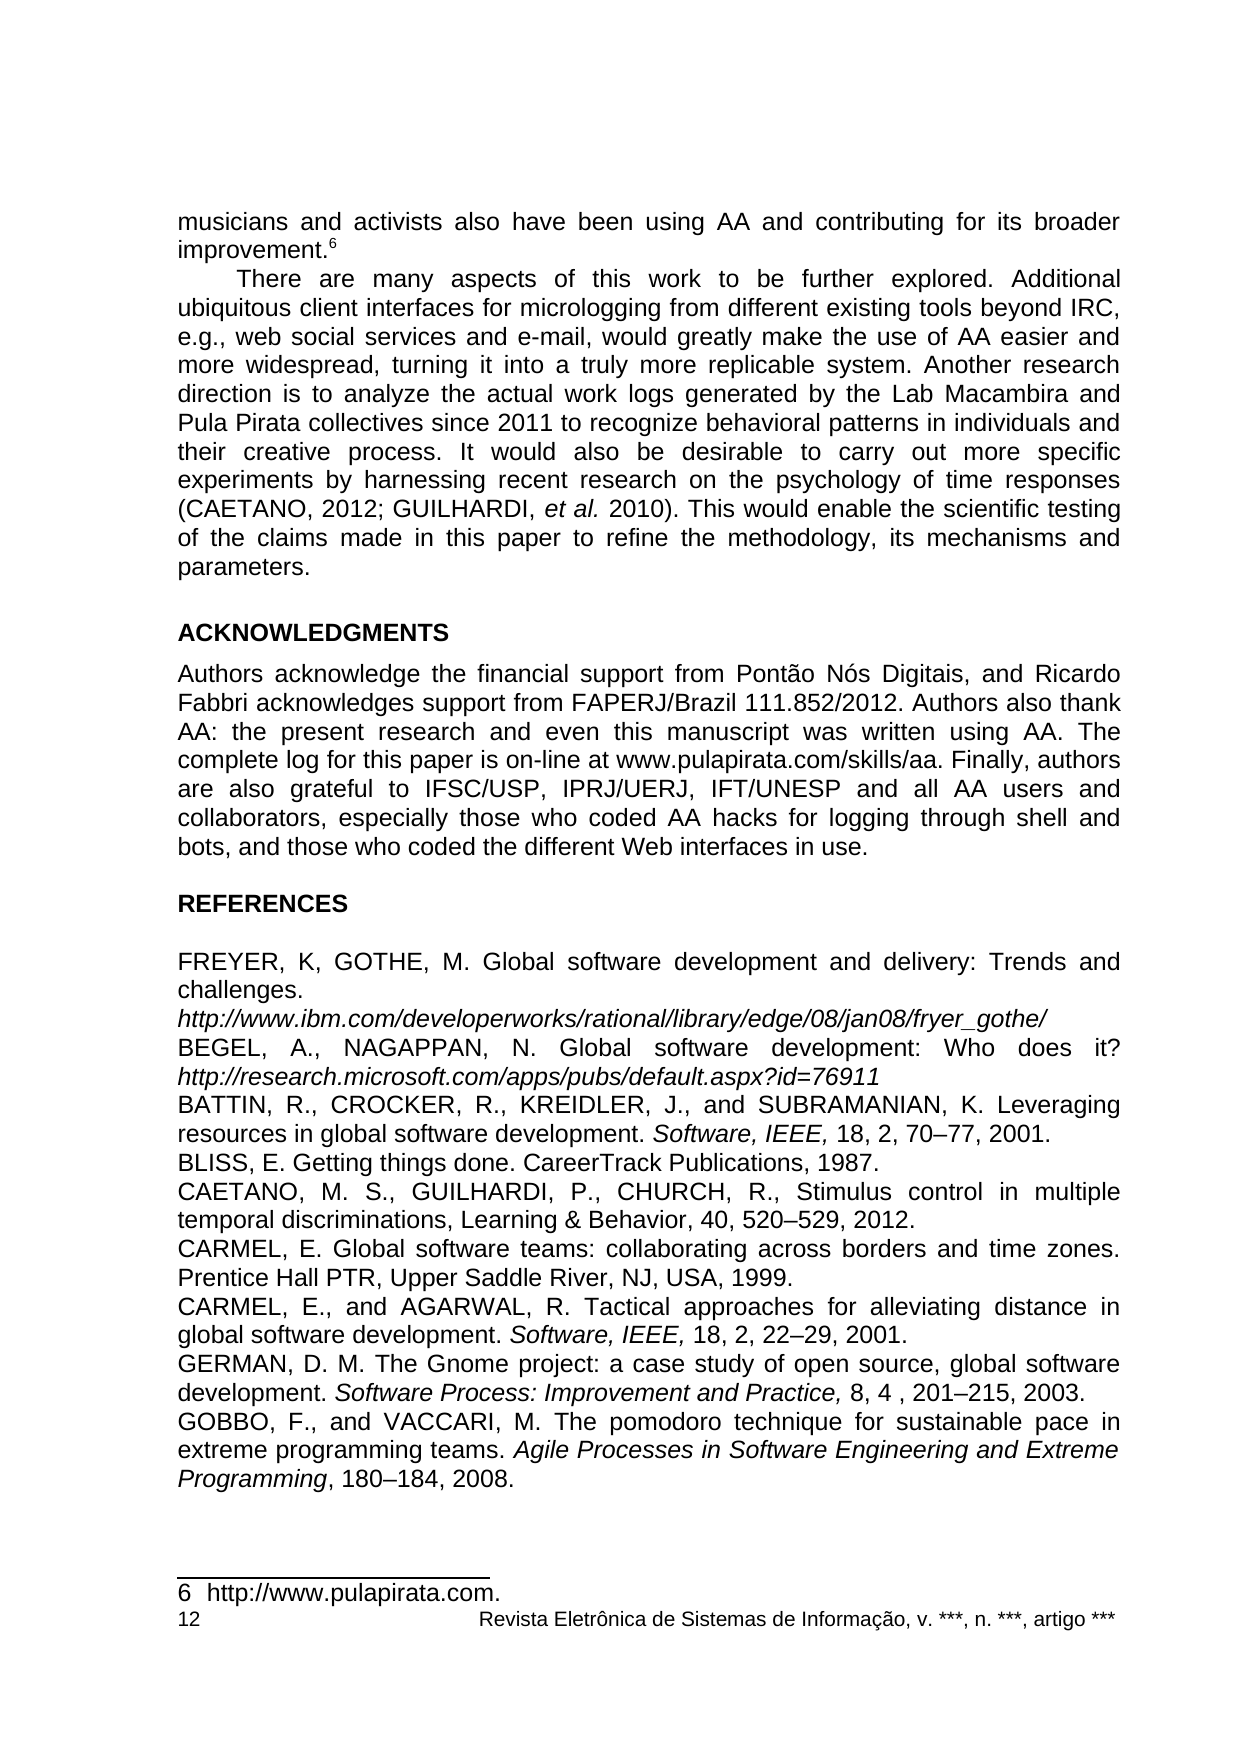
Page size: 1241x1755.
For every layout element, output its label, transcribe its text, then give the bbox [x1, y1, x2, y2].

text Authors acknowledge the financial support from Pontão Nós Digitais, and Ricardo Fabbri acknowledges support from FAPERJ/Brazil 111.852/2012. Authors also thank AA: the present research and even this manuscript was written using AA. The complete log for this paper is on-line at www.pulapirata.com/skills/aa. Finally, authors are also grateful to IFSC/USP, IPRJ/UERJ, IFT/UNESP and all AA users and collaborators, especially those who coded AA hacks for logging through shell and bots, and those who coded the different Web interfaces in use. [177, 659, 1122, 860]
text FREYER, K, GOTHE, M. Global software development and delivery: Trends and challenges. http://www.ibm.com/developerworks/rational/library/edge/08/jan08/fryer_gothe/ [177, 947, 1122, 1033]
text BLISS, E. Getting things done. CareerTrack Publications, 1987. [177, 1148, 1122, 1177]
text CARMEL, E. Global software teams: collaborating across borders and time zones. Prentice Hall PTR, Upper Saddle River, NJ, USA, 1999. [177, 1234, 1122, 1292]
text There are many aspects of this work to be further explored. Additional ubiquitous client interfaces for micrologging from different existing tools beyond IRC, e.g., web social services and e-mail, would greatly make the use of AA easier and more widespread, turning it into a truly more replicable system. Another research direction is to analyze the actual work logs generated by the Lab Macambira and Pula Pirata collectives since 2011 to recognize behavioral patterns in individuals and their creative process. It would also be desirable to carry out more specific experiments by harnessing recent research on the psychology of time responses (CAETANO, 2012; GUILHARDI, et al. 2010). This would enable the scientific testing of the claims made in this paper to refine the methodology, its mechanisms and parameters. [177, 264, 1122, 580]
text GOBBO, F., and VACCARI, M. The pomodoro technique for sustainable pace in extreme programming teams. Agile Processes in Software Engineering and Extreme Programming, 180–184, 2008. [177, 1407, 1122, 1493]
text musicians and activists also have been using AA and contributing for its broader improvement. [177, 207, 1122, 264]
subtitle ACKNOWLEDGMENTS [177, 618, 1122, 647]
text REFERENCES [177, 889, 1122, 918]
text GERMAN, D. M. The Gnome project: a case study of open source, global software development. Software Process: Improvement and Practice, 8, 4 , 201–215, 2003. [177, 1349, 1122, 1407]
text BATTIN, R., CROCKER, R., KREIDLER, J., and SUBRAMANIAN, K. Leveraging resources in global software development. Software, IEEE, 18, 2, 70–77, 2001. [177, 1090, 1122, 1148]
text CAETANO, M. S., GUILHARDI, P., CHURCH, R., Stimulus control in multiple temporal discriminations, Learning & Behavior, 40, 520–529, 2012. [177, 1177, 1122, 1234]
text BEGEL, A., NAGAPPAN, N. Global software development: Who does it? http://research.microsoft.com/apps/pubs/default.aspx?id=76911 [177, 1033, 1122, 1090]
text http://www.pulapirata.com. [177, 1578, 1122, 1607]
text CARMEL, E., and AGARWAL, R. Tactical approaches for alleviating distance in global software development. Software, IEEE, 18, 2, 22–29, 2001. [177, 1292, 1122, 1349]
